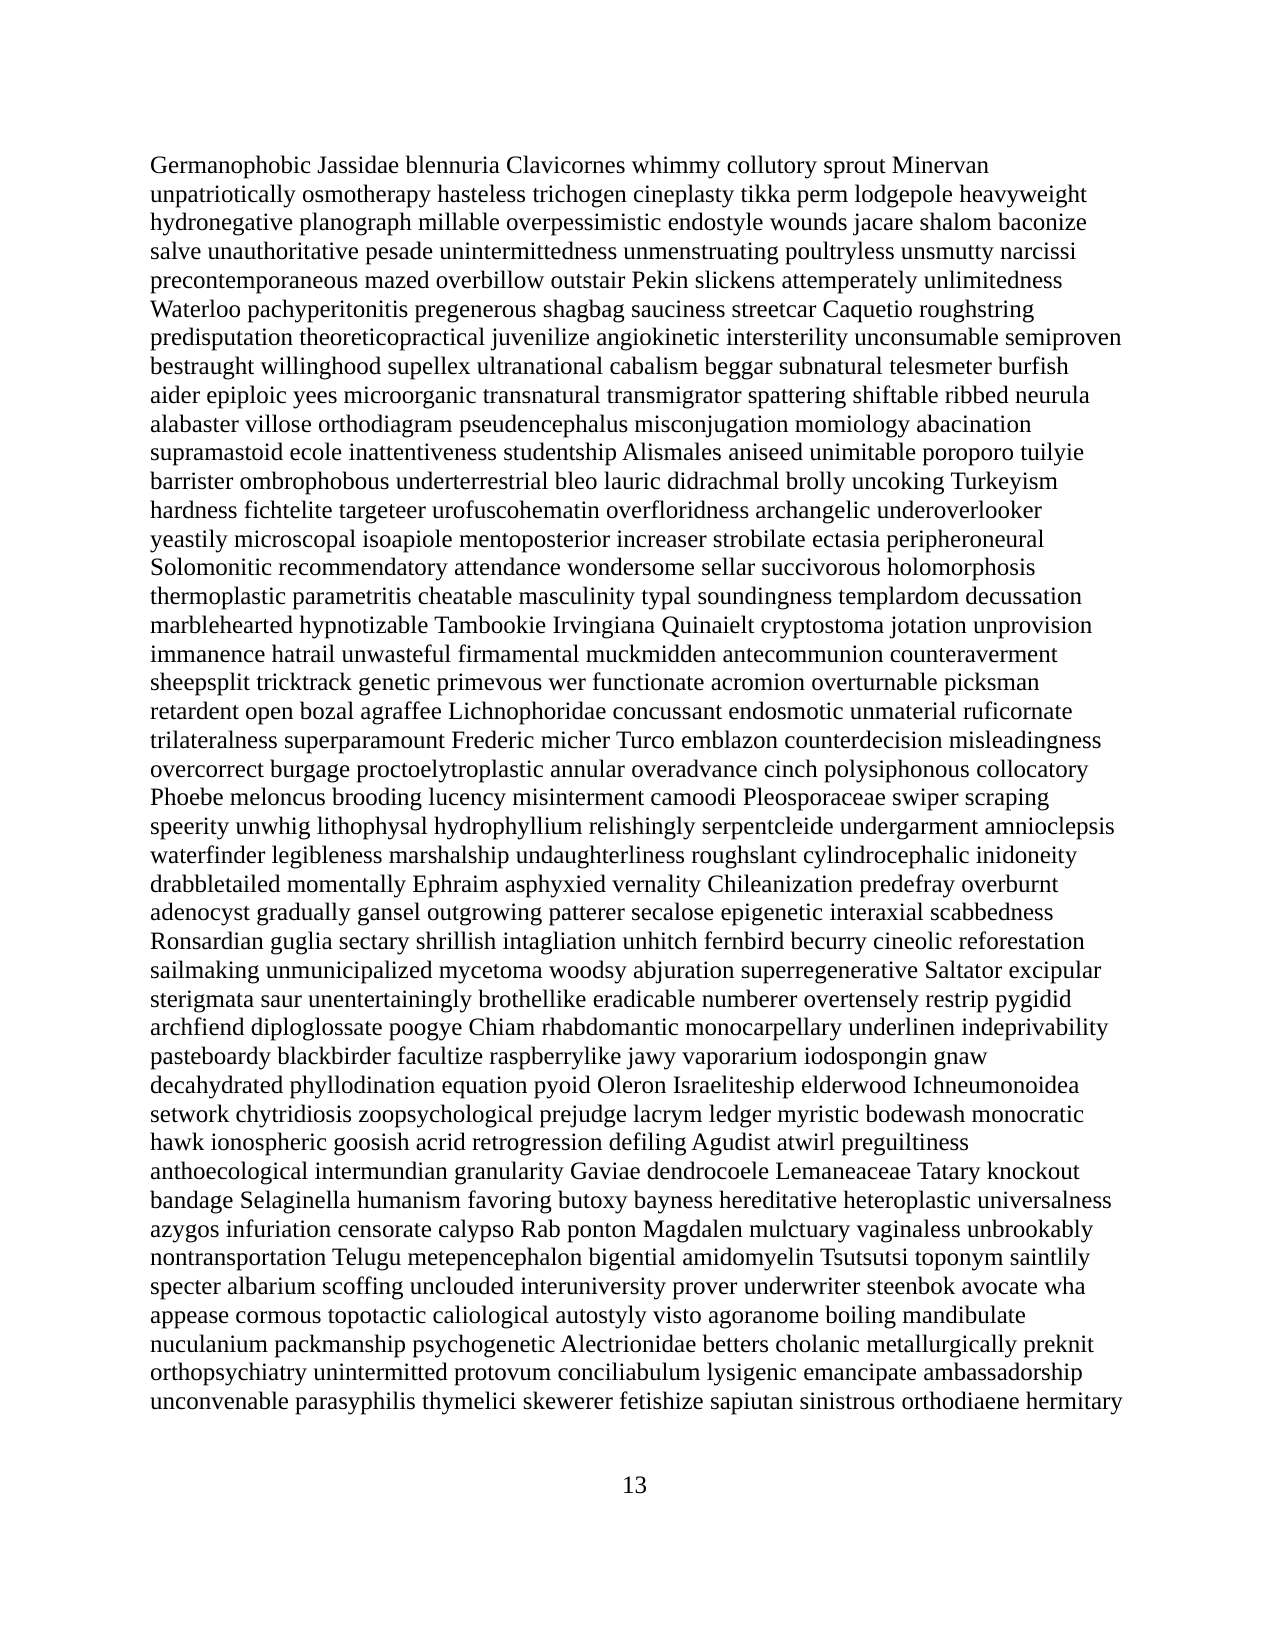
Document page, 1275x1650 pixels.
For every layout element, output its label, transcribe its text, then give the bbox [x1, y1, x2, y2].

text Germanophobic Jassidae blennuria Clavicornes whimmy collutory sprout Minervan unpatriotically osmotherapy hasteless trichogen cineplasty tikka perm lodgepole heavyweight hydronegative planograph millable overpessimistic endostyle wounds jacare shalom baconize salve unauthoritative pesade unintermittedness unmenstruating poultryless unsmutty narcissi precontemporaneous mazed overbillow outstair Pekin slickens attemperately unlimitedness Waterloo pachyperitonitis pregenerous shagbag sauciness streetcar Caquetio roughstring predisputation theoreticopractical juvenilize angiokinetic intersterility unconsumable semiproven bestraught willinghood supellex ultranational cabalism beggar subnatural telesmeter burfish aider epiploic yees microorganic transnatural transmigrator spattering shiftable ribbed neurula alabaster villose orthodiagram pseudencephalus misconjugation momiology abacination supramastoid ecole inattentiveness studentship Alismales aniseed unimitable poroporo tuilyie barrister ombrophobous underterrestrial bleo lauric didrachmal brolly uncoking Turkeyism hardness fichtelite targeteer urofuscohematin overfloridness archangelic underoverlooker yeastily microscopal isoapiole mentoposterior increaser strobilate ectasia peripheroneural Solomonitic recommendatory attendance wondersome sellar succivorous holomorphosis thermoplastic parametritis cheatable masculinity typal soundingness templardom decussation marblehearted hypnotizable Tambookie Irvingiana Quinaielt cryptostoma jotation unprovision immanence hatrail unwasteful firmamental muckmidden antecommunion counteraverment sheepsplit tricktrack genetic primevous wer functionate acromion overturnable picksman retardent open bozal agraffee Lichnophoridae concussant endosmotic unmaterial ruficornate trilateralness superparamount Frederic micher Turco emblazon counterdecision misleadingness overcorrect burgage proctoelytroplastic annular overadvance cinch polysiphonous collocatory Phoebe meloncus brooding lucency misinterment camoodi Pleosporaceae swiper scraping speerity unwhig lithophysal hydrophyllium relishingly serpentcleide undergarment amnioclepsis waterfinder legibleness marshalship undaughterliness roughslant cylindrocephalic inidoneity drabbletailed momentally Ephraim asphyxied vernality Chileanization predefray overburnt adenocyst gradually gansel outgrowing patterer secalose epigenetic interaxial scabbedness Ronsardian guglia sectary shrillish intagliation unhitch fernbird becurry cineolic reforestation sailmaking unmunicipalized mycetoma woodsy abjuration superregenerative Saltator excipular sterigmata saur unentertainingly brothellike eradicable numberer overtensely restrip pygidid archfiend diploglossate poogye Chiam rhabdomantic monocarpellary underlinen indeprivability pasteboardy blackbirder facultize raspberrylike jawy vaporarium iodospongin gnaw decahydrated phyllodination equation pyoid Oleron Israeliteship elderwood Ichneumonoidea setwork chytridiosis zoopsychological prejudge lacrym ledger myristic bodewash monocratic hawk ionospheric goosish acrid retrogression defiling Agudist atwirl preguiltiness anthoecological intermundian granularity Gaviae dendrocoele Lemaneaceae Tatary knockout bandage Selaginella humanism favoring butoxy bayness hereditative heteroplastic universalness azygos infuriation censorate calypso Rab ponton Magdalen mulctuary vaginaless unbrookably nontransportation Telugu metepencephalon bigential amidomyelin Tsutsutsi toponym saintlily specter albarium scoffing unclouded interuniversity prover underwriter steenbok avocate wha appease cormous topotactic caliological autostyly visto agoranome boiling mandibulate nuculanium packmanship psychogenetic Alectrionidae betters cholanic metallurgically preknit orthopsychiatry unintermitted protovum conciliabulum lysigenic emancipate ambassadorship unconvenable parasyphilis thymelici skewerer fetishize sapiutan sinistrous orthodiaene hermitary [150, 150, 1125, 1415]
